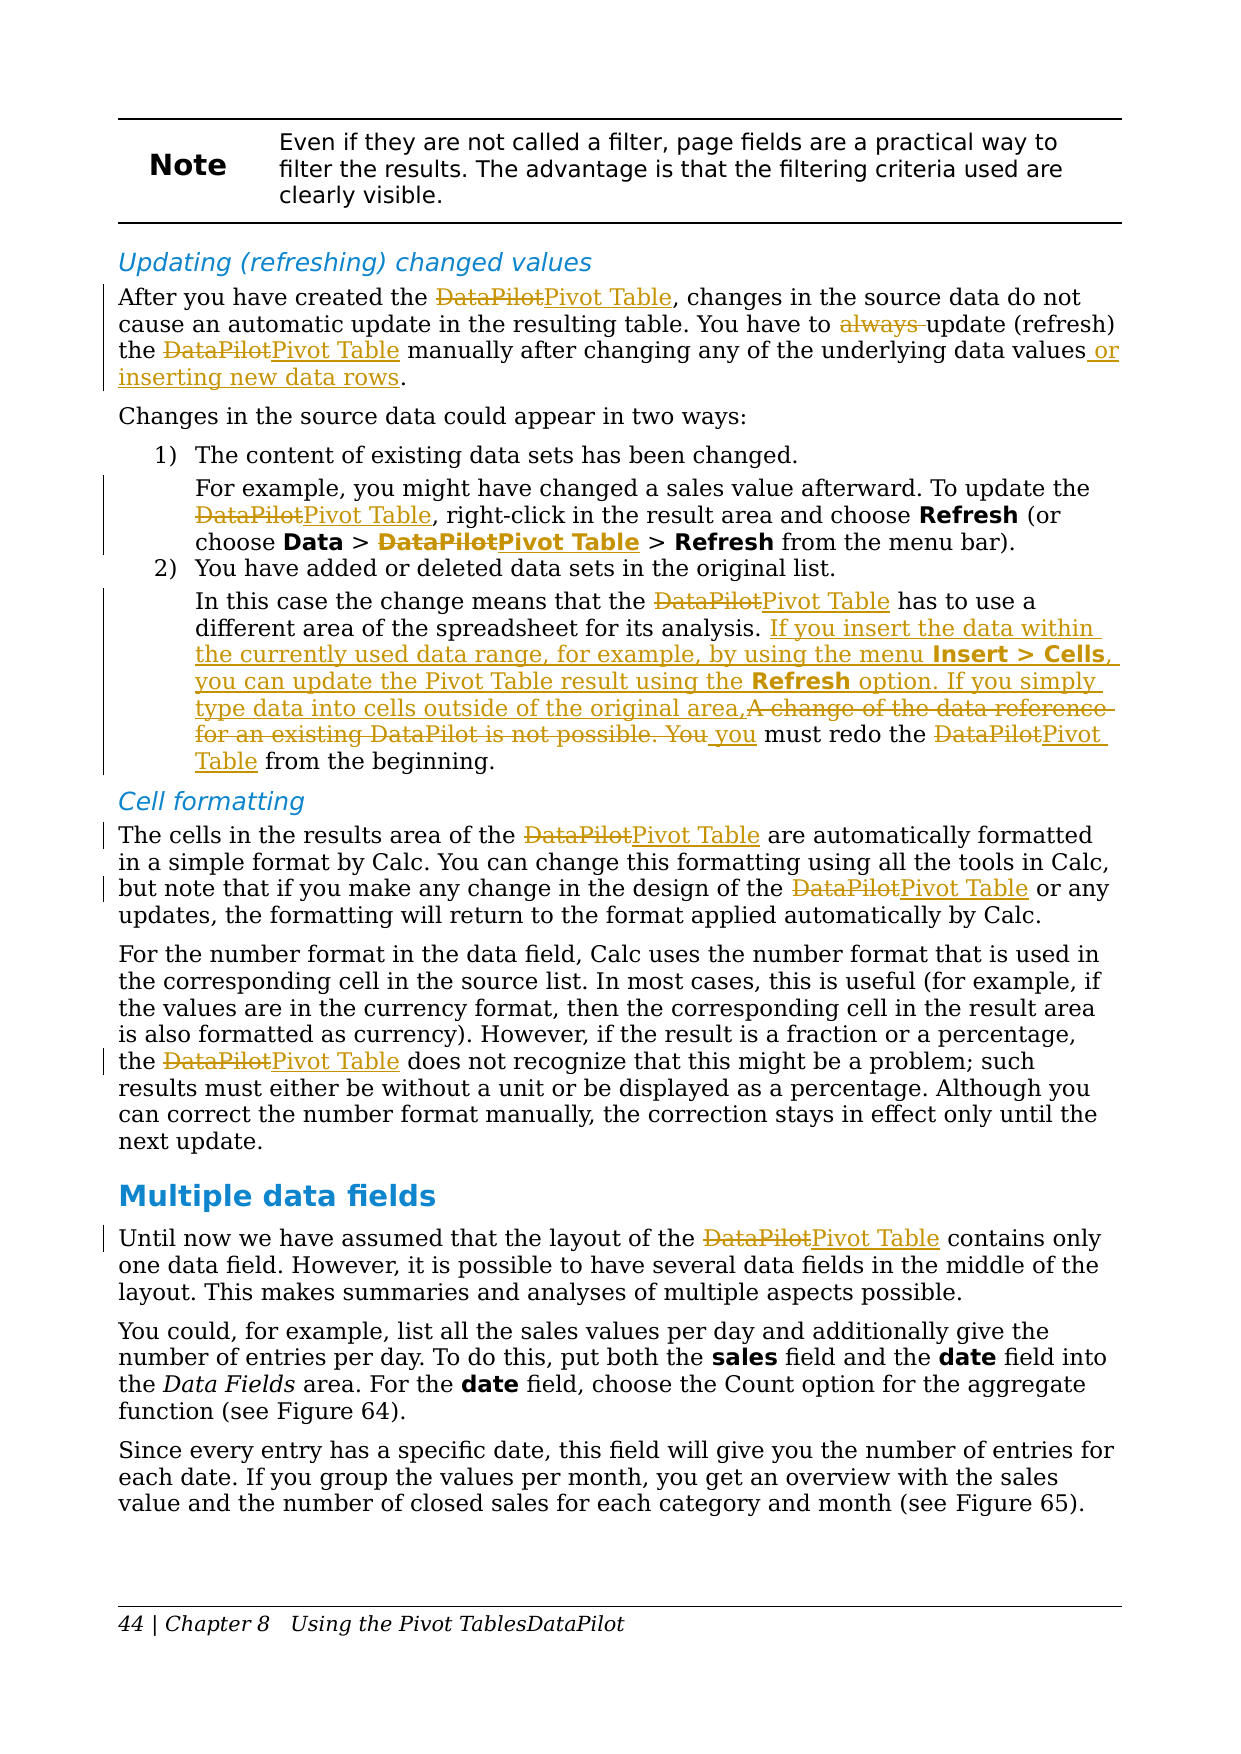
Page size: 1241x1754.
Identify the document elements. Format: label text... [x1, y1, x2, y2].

text The cells in the results area of the Pivot Table are automatically formatted in a simple format by Calc. You can change this formatting using all the tools in Calc, but note that if you make any change in the design of the Pivot Table or any updates, the formatting will return to the format applied automatically by Calc. [118, 822, 1122, 929]
text Until now we have assumed that the layout of the Pivot Table contains only one data field. However, it is possible to have several data fields in the middle of the layout. This makes summaries and analyses of multiple aspects possible. [118, 1225, 1122, 1305]
list The content of existing data sets has been changed. [177, 442, 1122, 469]
table_header Even if they are not called a filter, page fields are a practical way to filter the results. The advantage is that the filtering criteria used are clearly visible. [258, 120, 1122, 222]
list You have added or deleted data sets in the original list. [177, 555, 1122, 582]
text Changes in the source data could appear in two ways: [118, 403, 1122, 430]
text For the number format in the data field, Calc uses the number format that is used in the corresponding cell in the source list. In most cases, this is useful (for example, if the values are in the currency format, then the corresponding cell in the result area is also formatted as currency). However, if the result is a fraction or a percentage, the Pivot Table does not recognize that this might be a problem; such results must either be without a unit or be displayed as a percentage. Although you can correct the number format manually, the correction stays in effect only until the next update. [118, 941, 1122, 1155]
text Since every entry has a specific date, this field will give you the number of entries for each date. If you group the values per month, you get an overview with the sales value and the number of closed sales for each category and month (see Figure 65). [118, 1437, 1122, 1517]
subtitle Cell formatting [118, 787, 1122, 816]
list In this case the change means that the Pivot Table has to use a different area of the spreadsheet for its analysis. If you insert the data within the currently used data range, for example, by using the menu Insert > Cells, you can update the Pivot Table result using the Refresh option. If you simply type data into cells outside of the original area, you must redo the Pivot Table from the beginning. [195, 588, 1122, 775]
subtitle Multiple data fields [118, 1179, 1122, 1213]
text You could, for example, list all the sales values per day and additionally give the number of entries per day. To do this, put both the sales field and the date field into the Data Fields area. For the date field, choose the Count option for the aggregate function (see Figure 64). [118, 1318, 1122, 1424]
subtitle Updating (refreshing) changed values [118, 248, 1122, 278]
table_header Note [118, 120, 257, 222]
text After you have created the Pivot Table, changes in the source data do not cause an automatic update in the resulting table. You have to update (refresh) the Pivot Table manually after changing any of the underlying data values or inserting new data rows. [118, 284, 1122, 391]
list For example, you might have changed a sales value afterward. To update the Pivot Table, right-click in the result area and choose Refresh (or choose Data > Pivot Table > Refresh from the menu bar). [195, 475, 1122, 555]
